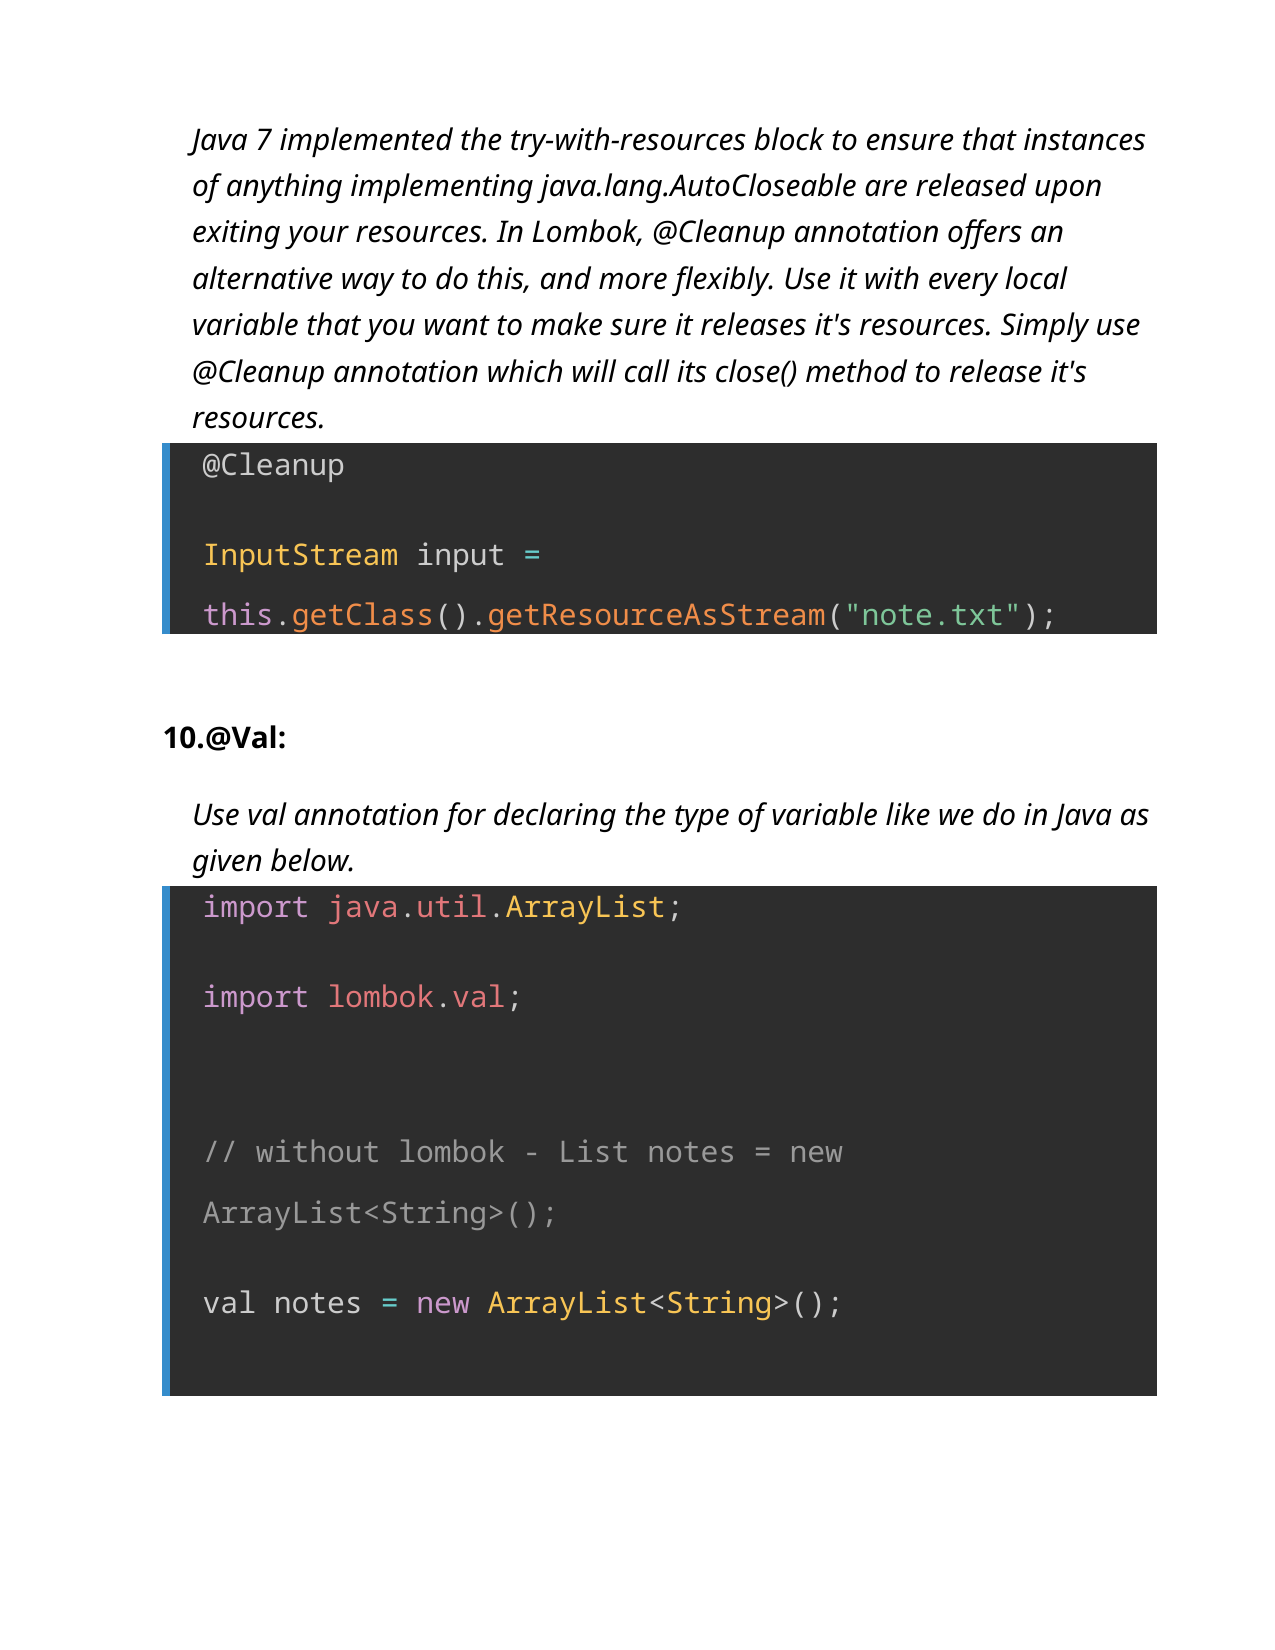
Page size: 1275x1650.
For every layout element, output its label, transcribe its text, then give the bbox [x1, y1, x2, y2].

list import lombok.val; [170, 976, 1157, 1017]
list // without lombok - List notes = new ArrayList<String>(); [170, 1131, 1157, 1232]
list @Val: [162, 717, 1157, 758]
list Use val annotation for declaring the type of variable like we do in Java as given below. [162, 793, 1157, 880]
list import java.util.ArrayList; [170, 886, 1157, 926]
list val notes = new ArrayList<String>(); [170, 1282, 1157, 1322]
list InputStream input = this.getClass().getResourceAsStream("note.txt"); [170, 533, 1157, 634]
list @Cleanup [170, 443, 1157, 484]
list Java 7 implemented the try-with-resources block to ensure that instances of anything implementing java.lang.AutoCloseable are released upon exiting your resources. In Lombok, @Cleanup annotation offers an alternative way to do this, and more flexibly. Use it with every local variable that you want to make sure it releases it's resources. Simply use @Cleanup annotation which will call its close() method to release it's resources. [162, 118, 1157, 437]
